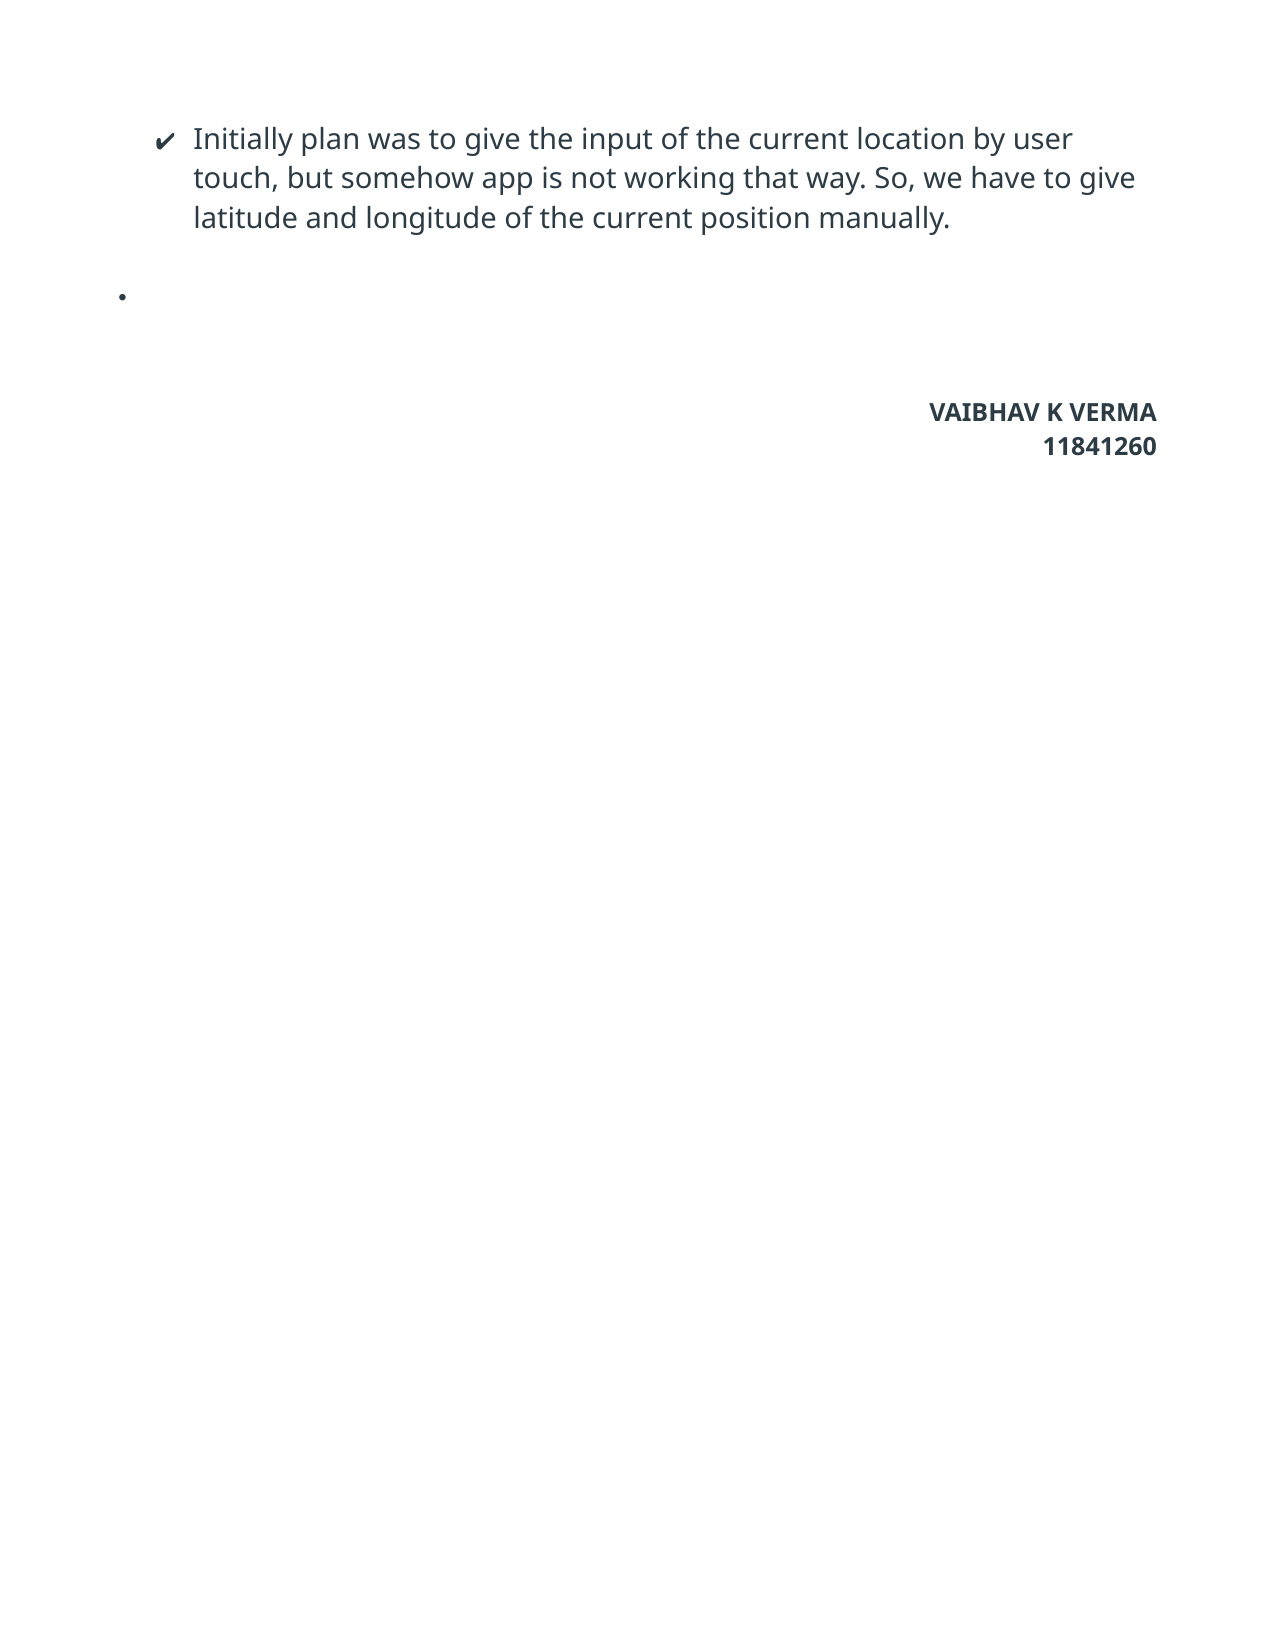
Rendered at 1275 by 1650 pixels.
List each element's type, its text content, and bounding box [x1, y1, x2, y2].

text 11841260 [118, 428, 1157, 463]
text VAIBHAV K VERMA [118, 394, 1157, 428]
list Initially plan was to give the input of the current location by user touch, but somehow app is not working that way. So, we have to give latitude and longitude of the current position manually. [156, 118, 1157, 237]
